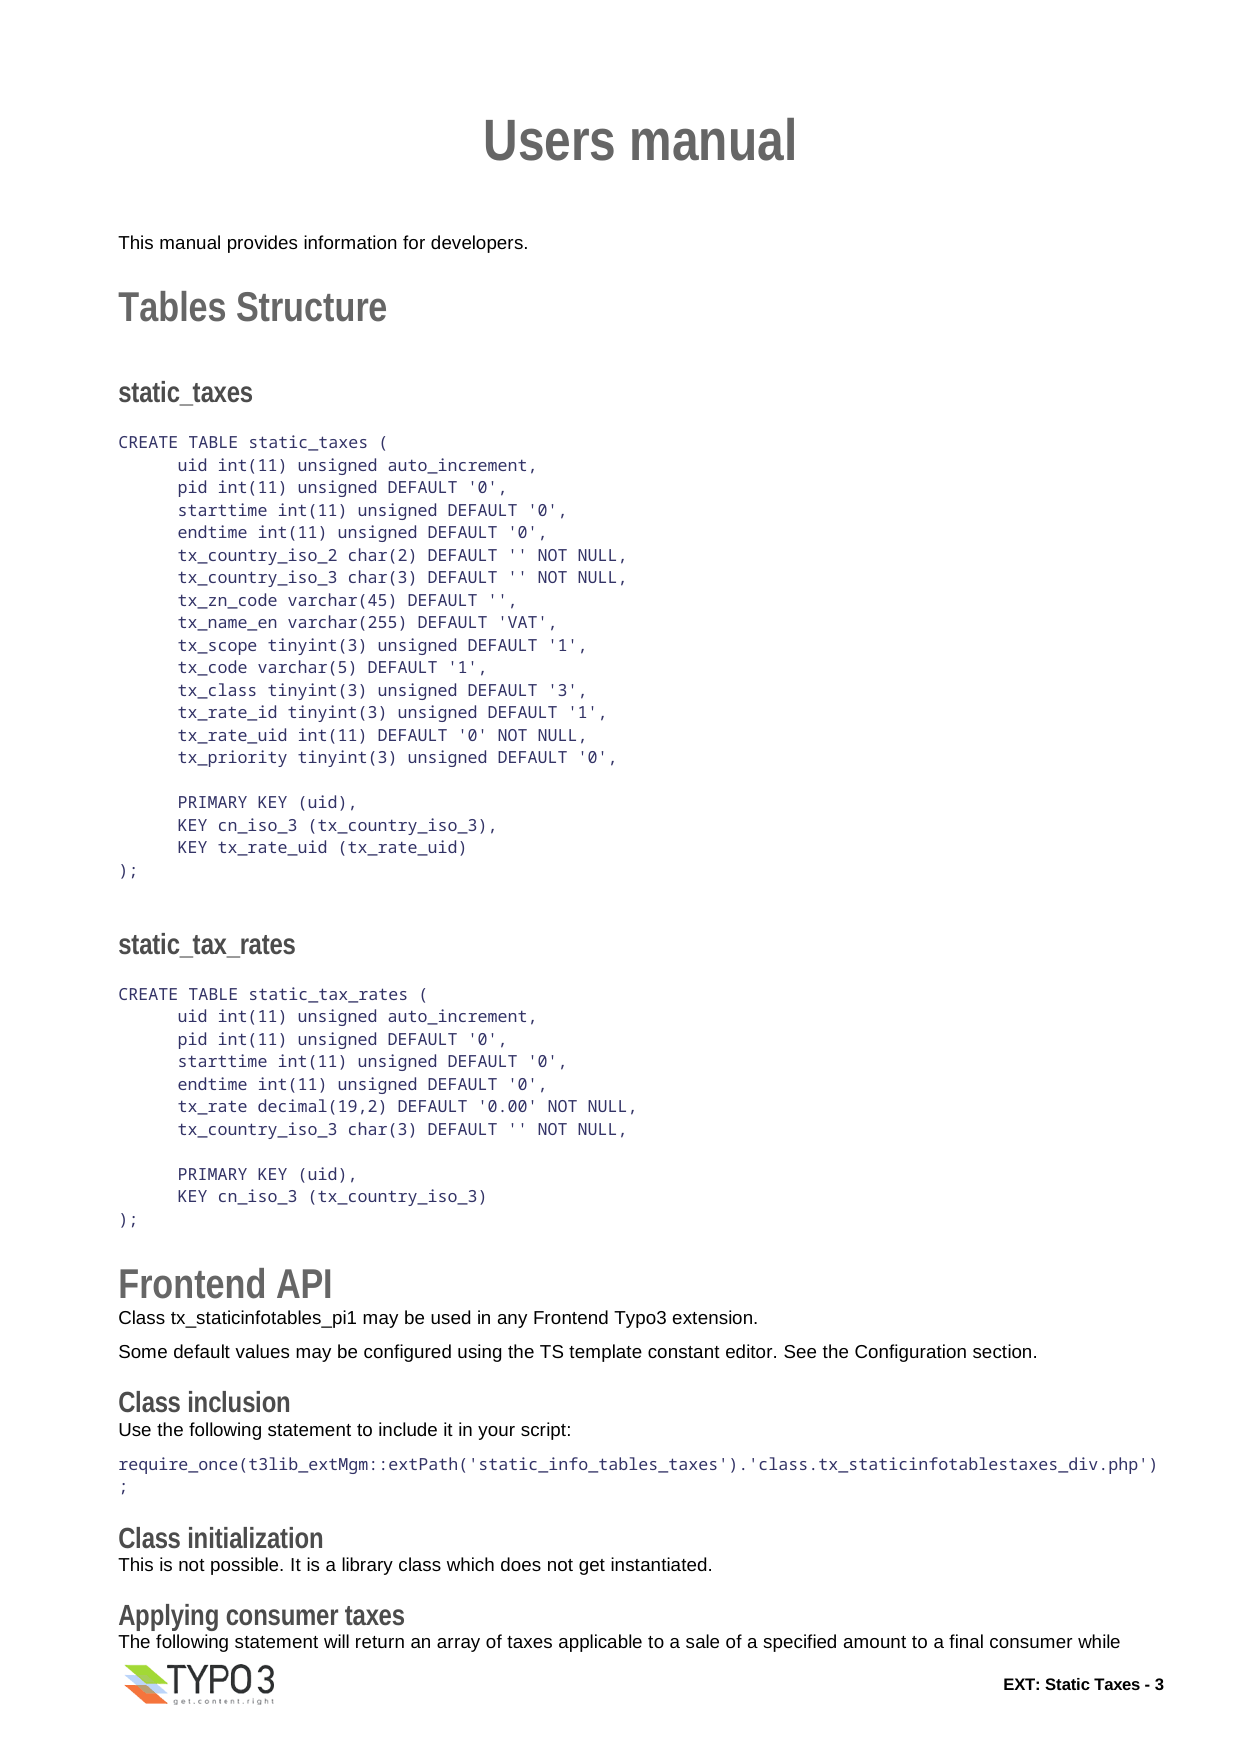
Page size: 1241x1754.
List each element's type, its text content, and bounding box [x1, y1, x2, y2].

text tx_class tinyint(3) unsigned DEFAULT '3', [118, 678, 1163, 701]
text pid int(11) unsigned DEFAULT '0', [118, 476, 1163, 498]
text CREATE TABLE static_taxes ( [118, 431, 1163, 453]
subtitle Frontend API [118, 1260, 1163, 1308]
text Use the following statement to include it in your script: [118, 1419, 1163, 1440]
text starttime int(11) unsigned DEFAULT '0', [118, 1050, 1163, 1073]
subtitle Tables Structure [118, 283, 1163, 331]
text require_once(t3lib_extMgm::extPath('static_info_tables_taxes').'class.tx_staticinfotablestaxes_div.php'); [118, 1452, 1163, 1497]
text endtime int(11) unsigned DEFAULT '0', [118, 521, 1163, 543]
text tx_rate_id tinyint(3) unsigned DEFAULT '1', [118, 701, 1163, 723]
text tx_rate_uid int(11) DEFAULT '0' NOT NULL, [118, 723, 1163, 746]
text uid int(11) unsigned auto_increment, [118, 453, 1163, 476]
text tx_country_iso_2 char(2) DEFAULT '' NOT NULL, [118, 543, 1163, 566]
text ); [118, 858, 1163, 881]
subtitle Users manual [118, 106, 1163, 173]
text tx_rate decimal(19,2) DEFAULT '0.00' NOT NULL, [118, 1095, 1163, 1118]
text tx_scope tinyint(3) unsigned DEFAULT '1', [118, 633, 1163, 656]
subtitle Class inclusion [118, 1386, 1163, 1419]
subtitle static_taxes [118, 376, 1163, 408]
text tx_country_iso_3 char(3) DEFAULT '' NOT NULL, [118, 566, 1163, 588]
text tx_priority tinyint(3) unsigned DEFAULT '0', [118, 746, 1163, 768]
subtitle static_tax_rates [118, 927, 1163, 960]
text tx_code varchar(5) DEFAULT '1', [118, 656, 1163, 678]
text starttime int(11) unsigned DEFAULT '0', [118, 498, 1163, 521]
text PRIMARY KEY (uid), [118, 791, 1163, 813]
text endtime int(11) unsigned DEFAULT '0', [118, 1073, 1163, 1095]
text This is not possible. It is a library class which does not get instantiated. [118, 1554, 1163, 1575]
text tx_zn_code varchar(45) DEFAULT '', [118, 588, 1163, 611]
text ); [118, 1208, 1163, 1230]
text KEY tx_rate_uid (tx_rate_uid) [118, 836, 1163, 858]
text PRIMARY KEY (uid), [118, 1163, 1163, 1185]
text The following statement will return an array of taxes applicable to a sale of a specified amount to a final consumer while [118, 1632, 1163, 1653]
text KEY cn_iso_3 (tx_country_iso_3), [118, 813, 1163, 836]
subtitle Applying consumer taxes [118, 1599, 1163, 1632]
text uid int(11) unsigned auto_increment, [118, 1005, 1163, 1028]
text Some default values may be configured using the TS template constant editor. See the Configuration section. [118, 1341, 1163, 1362]
text CREATE TABLE static_tax_rates ( [118, 983, 1163, 1005]
subtitle Class initialization [118, 1521, 1163, 1554]
picture [119, 1659, 280, 1710]
text KEY cn_iso_3 (tx_country_iso_3) [118, 1185, 1163, 1208]
text tx_name_en varchar(255) DEFAULT 'VAT', [118, 611, 1163, 633]
text Class tx_staticinfotables_pi1 may be used in any Frontend Typo3 extension. [118, 1308, 1163, 1329]
text pid int(11) unsigned DEFAULT '0', [118, 1028, 1163, 1050]
text This manual provides information for developers. [118, 232, 1163, 253]
text tx_country_iso_3 char(3) DEFAULT '' NOT NULL, [118, 1118, 1163, 1140]
